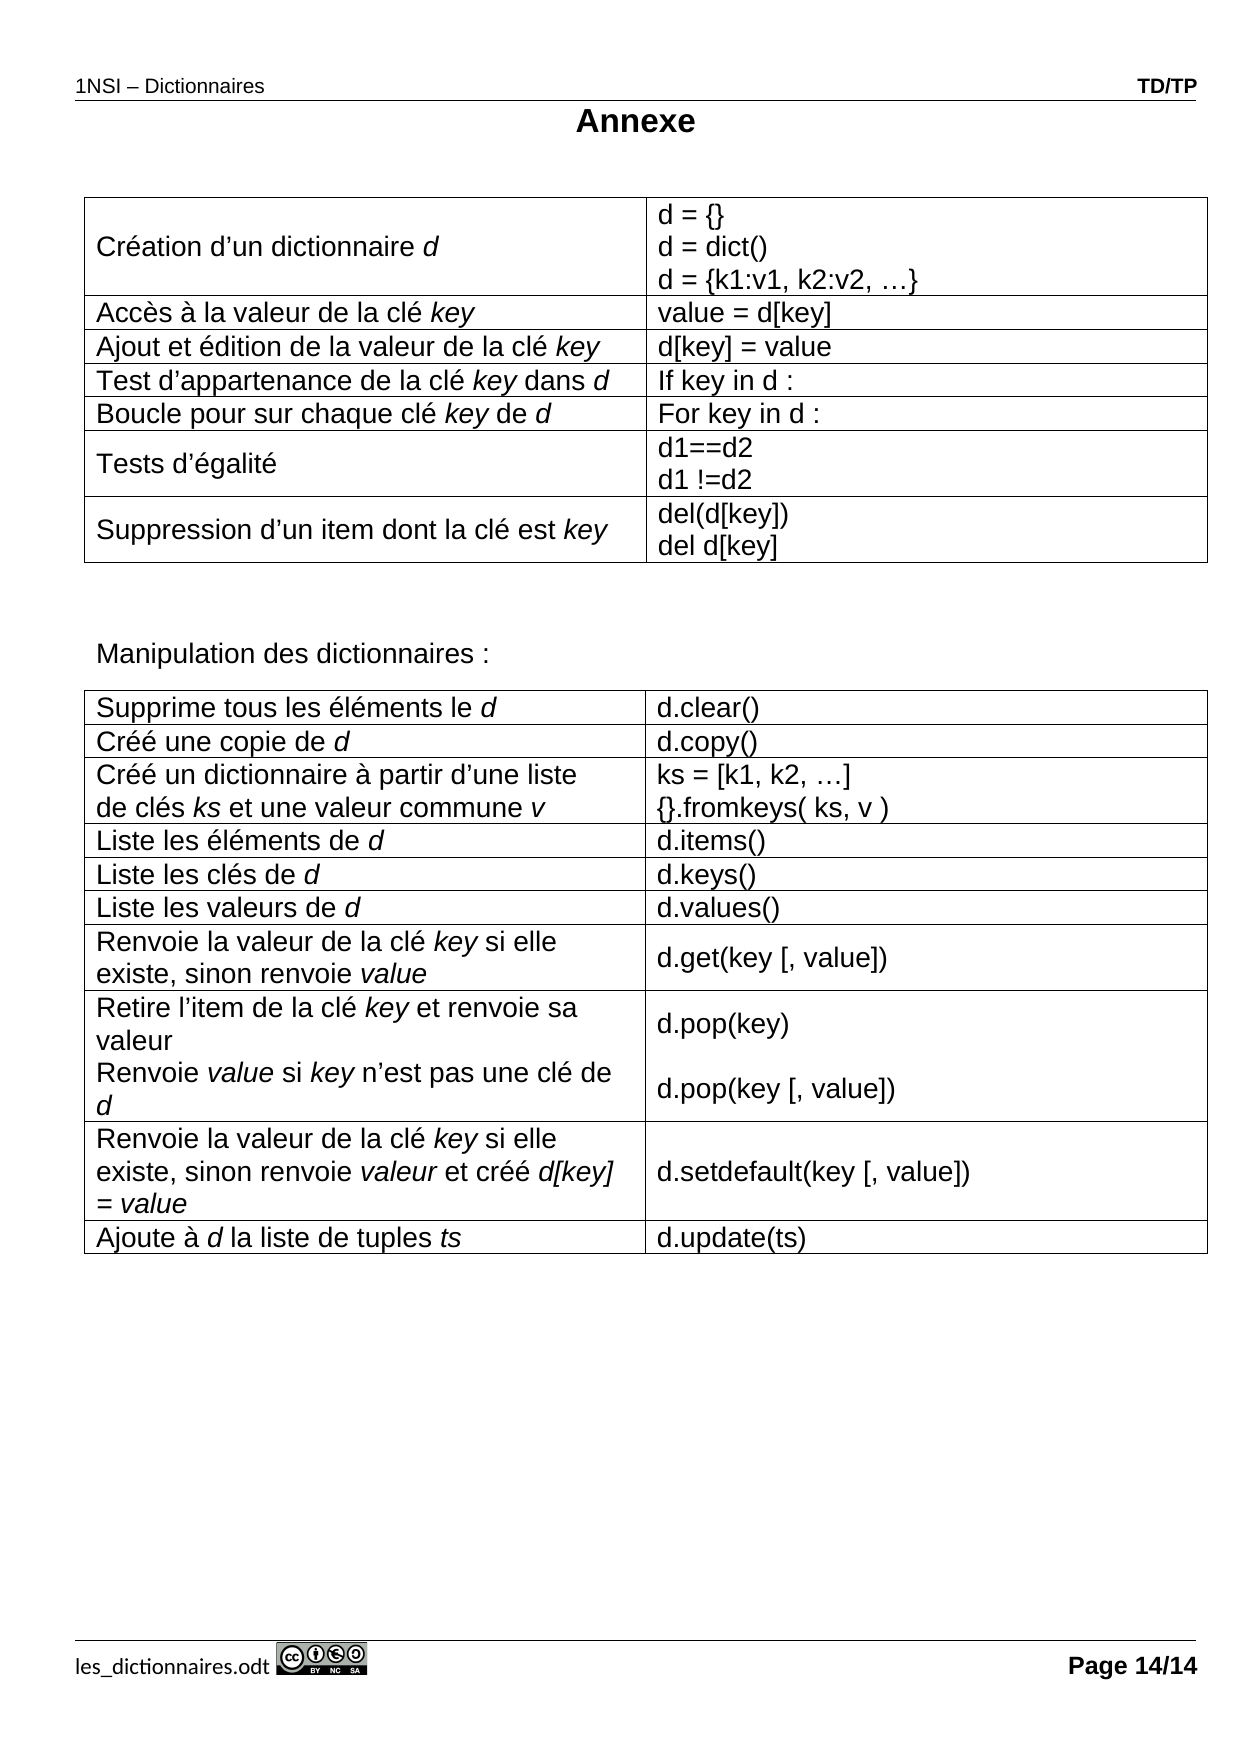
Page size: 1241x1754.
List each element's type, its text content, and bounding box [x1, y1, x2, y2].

table_header Création d’un dictionnaire d [85, 198, 646, 295]
table_header d = {} d = dict() d = {k1:v1, k2:v2, …} [647, 198, 1207, 295]
table_cell Accès à la valeur de la clé key [85, 296, 646, 329]
table_cell If key in d : [647, 364, 1207, 396]
table_cell Liste les clés de d [85, 858, 645, 890]
table_header d.clear() [646, 691, 1207, 724]
table_cell Boucle pour sur chaque clé key de d [85, 397, 646, 429]
table_cell d.get(key [, value]) [646, 925, 1207, 990]
text Manipulation des dictionnaires : [96, 637, 1175, 669]
table_cell Créé une copie de d [85, 725, 645, 757]
table_cell Créé un dictionnaire à partir d’une liste de clés ks et une valeur commune v [85, 758, 645, 823]
table_cell Renvoie la valeur de la clé key si elle existe, sinon renvoie valeur et créé d[key] = value [85, 1122, 645, 1219]
table_cell d.update(ts) [646, 1221, 1207, 1253]
table_cell ks = [k1, k2, …] {}.fromkeys( ks, v ) [646, 758, 1207, 823]
table_cell d.copy() [646, 725, 1207, 757]
table_cell Test d’appartenance de la clé key dans d [85, 364, 646, 396]
table_cell Tests d’égalité [85, 431, 646, 496]
picture [276, 1642, 368, 1675]
table_cell value = d[key] [647, 296, 1207, 329]
table_cell Liste les valeurs de d [85, 891, 645, 924]
table_cell Liste les éléments de d [85, 824, 645, 857]
table_cell For key in d : [647, 397, 1207, 429]
table_cell d[key] = value [647, 330, 1207, 362]
table_cell Retire l’item de la clé key et renvoie sa valeur Renvoie value si key n’est pas une clé de d [85, 991, 645, 1121]
table_cell Ajoute à d la liste de tuples ts [85, 1221, 645, 1253]
text Annexe [75, 101, 1196, 139]
table_cell d.values() [646, 891, 1207, 924]
table_cell d1==d2 d1 !=d2 [647, 431, 1207, 496]
table_cell d.setdefault(key [, value]) [646, 1122, 1207, 1219]
table_cell d.keys() [646, 858, 1207, 890]
table_cell d.pop(key) d.pop(key [, value]) [646, 991, 1207, 1121]
table_cell Suppression d’un item dont la clé est key [85, 497, 646, 562]
table_cell d.items() [646, 824, 1207, 857]
table_cell Ajout et édition de la valeur de la clé key [85, 330, 646, 362]
table_cell del(d[key]) del d[key] [647, 497, 1207, 562]
table_cell Renvoie la valeur de la clé key si elle existe, sinon renvoie value [85, 925, 645, 990]
table_header Supprime tous les éléments le d [85, 691, 645, 724]
